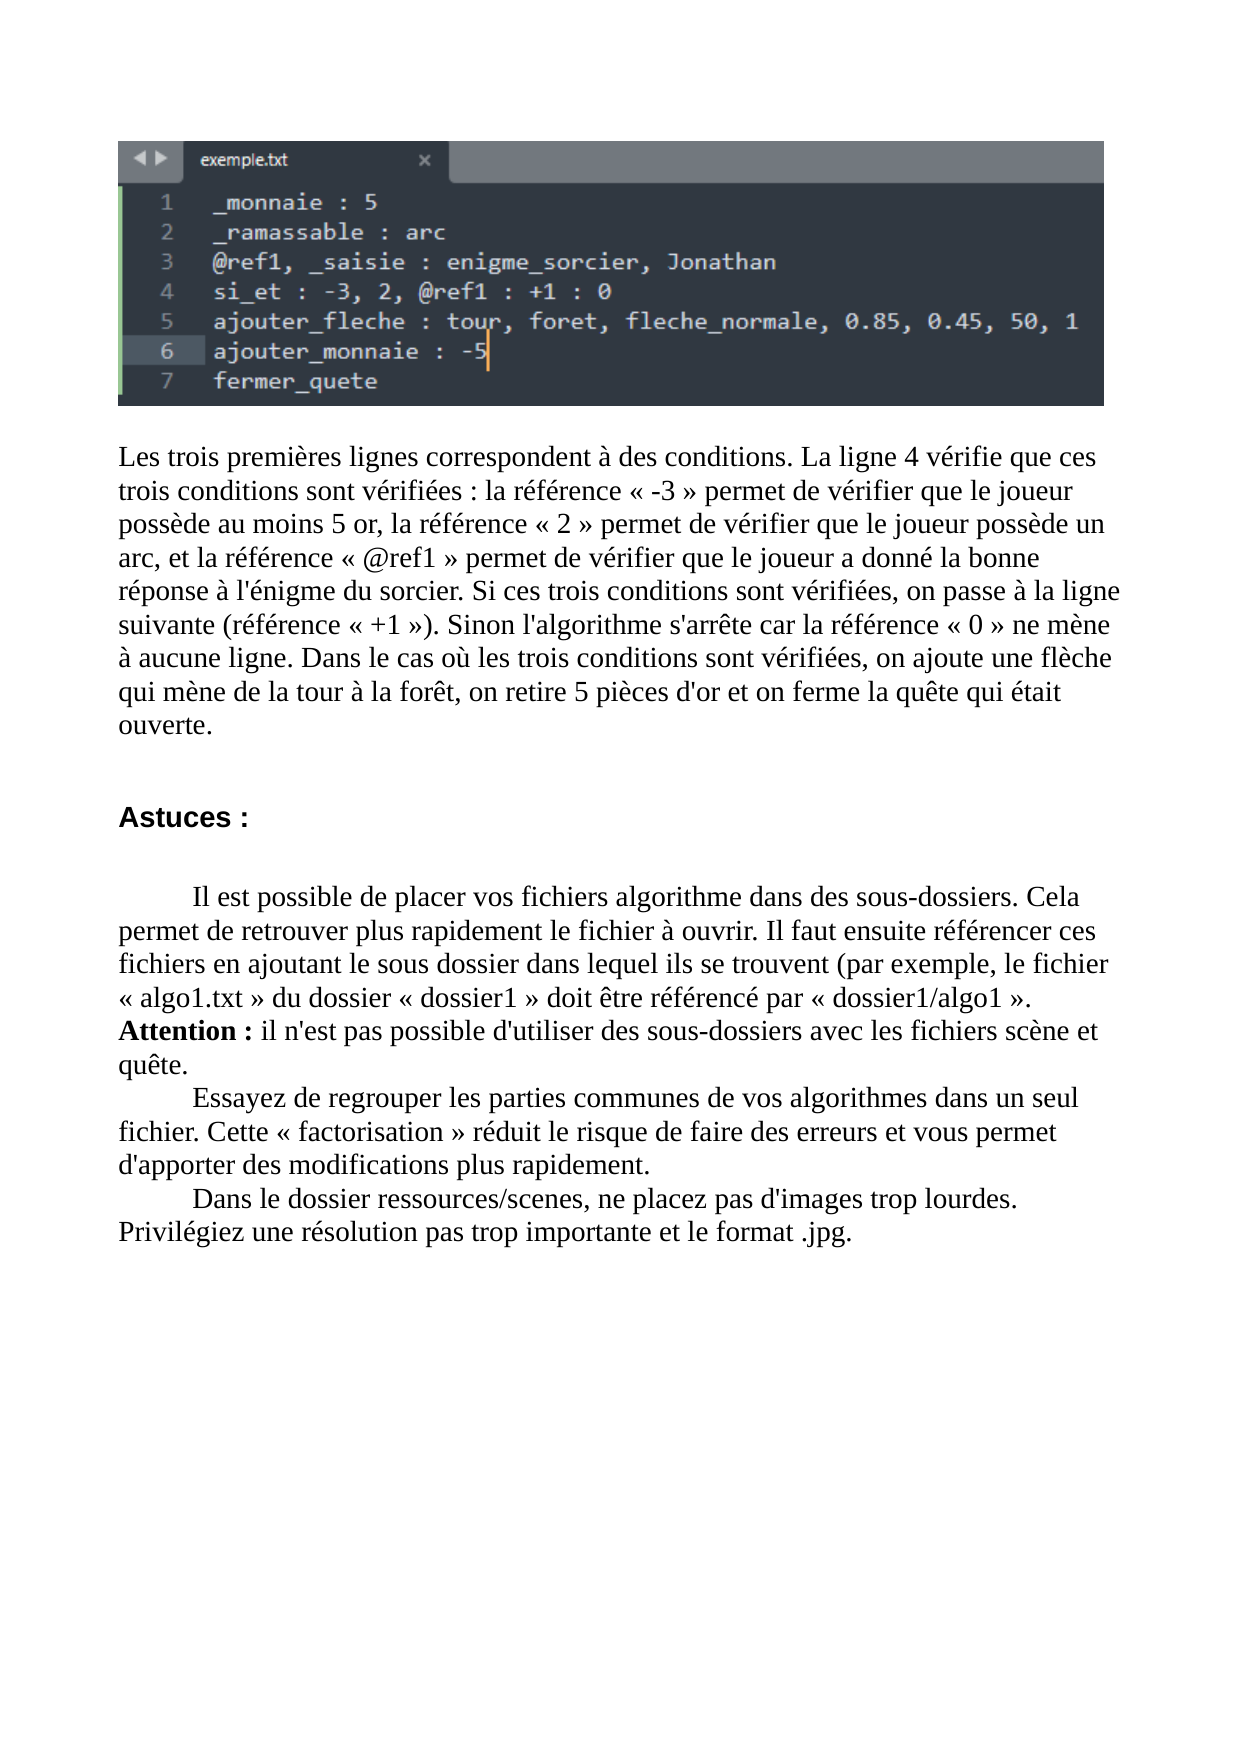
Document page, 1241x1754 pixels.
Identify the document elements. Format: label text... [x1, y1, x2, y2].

picture [118, 141, 1104, 406]
text Les trois premières lignes correspondent à des conditions. La ligne 4 vérifie que ces trois conditions sont vérifiées : la référence « -3 » permet de vérifier que le joueur possède au moins 5 or, la référence « 2 » permet de vérifier que le joueur possède un arc, et la référence « @ref1 » permet de vérifier que le joueur a donné la bonne réponse à l'énigme du sorcier. Si ces trois conditions sont vérifiées, on passe à la ligne suivante (référence « +1 »). Sinon l'algorithme s'arrête car la référence « 0 » ne mène à aucune ligne. Dans le cas où les trois conditions sont vérifiées, on ajoute une flèche qui mène de la tour à la forêt, on retire 5 pièces d'or et on ferme la quête qui était ouverte. [118, 439, 1122, 741]
subtitle Astuces : [118, 799, 1122, 833]
text Il est possible de placer vos fichiers algorithme dans des sous-dossiers. Cela permet de retrouver plus rapidement le fichier à ouvrir. Il faut ensuite référencer ces fichiers en ajoutant le sous dossier dans lequel ils se trouvent (par exemple, le fichier « algo1.txt » du dossier « dossier1 » doit être référencé par « dossier1/algo1 ». Attention : il n'est pas possible d'utiliser des sous-dossiers avec les fichiers scène et quête. Essayez de regrouper les parties communes de vos algorithmes dans un seul fichier. Cette « factorisation » réduit le risque de faire des erreurs et vous permet d'apporter des modifications plus rapidement. [118, 879, 1122, 1181]
text Dans le dossier ressources/scenes, ne placez pas d'images trop lourdes. Privilégiez une résolution pas trop importante et le format .jpg. [118, 1181, 1122, 1248]
